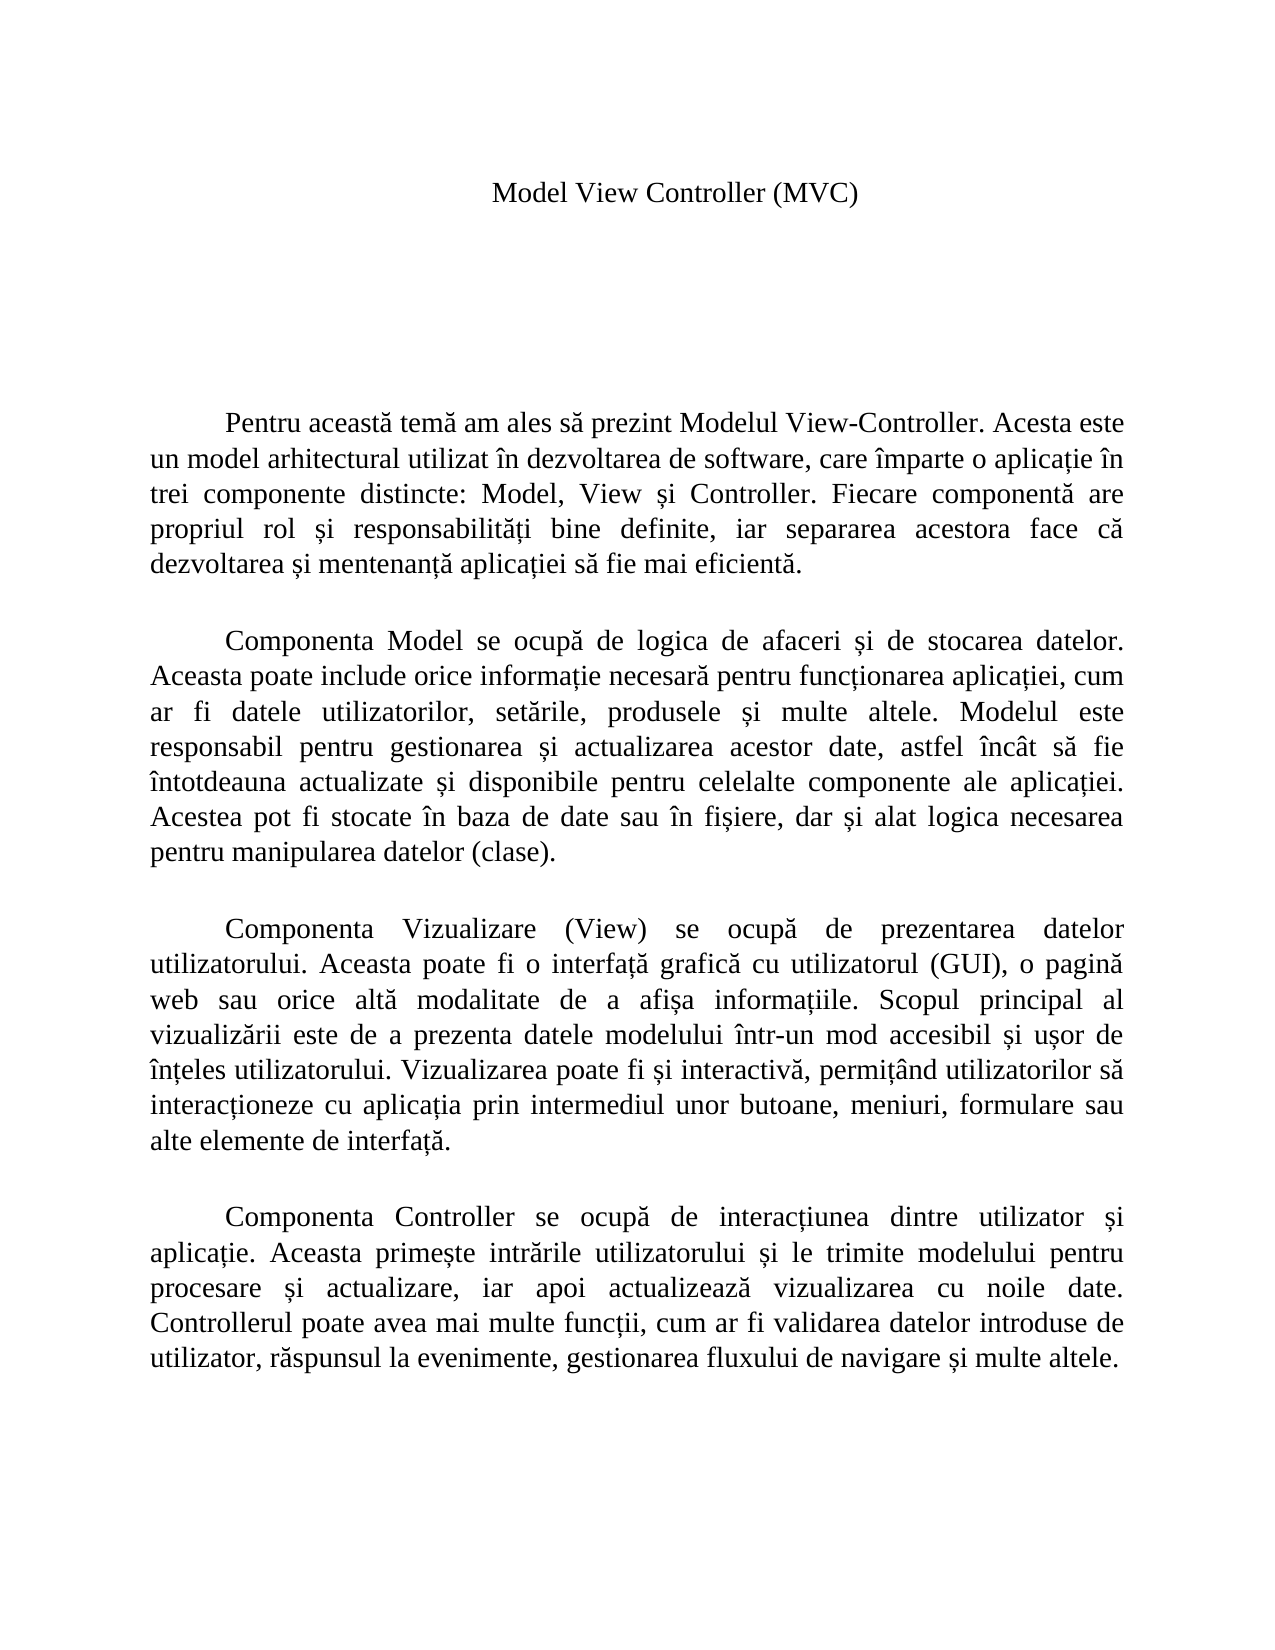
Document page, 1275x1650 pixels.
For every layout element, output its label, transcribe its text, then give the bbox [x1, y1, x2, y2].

text Componenta Controller se ocupă de interacțiunea dintre utilizator și aplicație. Aceasta primește intrările utilizatorului și le trimite modelului pentru procesare și actualizare, iar apoi actualizează vizualizarea cu noile date. Controllerul poate avea mai multe funcții, cum ar fi validarea datelor introduse de utilizator, răspunsul la evenimente, gestionarea fluxului de navigare și multe altele. [150, 1199, 1125, 1374]
text Componenta Vizualizare (View) se ocupă de prezentarea datelor utilizatorului. Aceasta poate fi o interfață grafică cu utilizatorul (GUI), o pagină web sau orice altă modalitate de a afișa informațiile. Scopul principal al vizualizării este de a prezenta datele modelului într-un mod accesibil și ușor de înțeles utilizatorului. Vizualizarea poate fi și interactivă, permițând utilizatorilor să interacționeze cu aplicația prin intermediul unor butoane, meniuri, formulare sau alte elemente de interfață. [150, 911, 1125, 1156]
text Pentru această temă am ales să prezint Modelul View-Controller. Acesta este un model arhitectural utilizat în dezvoltarea de software, care împarte o aplicație în trei componente distincte: Model, View și Controller. Fiecare componentă are propriul rol și responsabilități bine definite, iar separarea acestora face că dezvoltarea și mentenanță aplicației să fie mai eficientă. [150, 406, 1125, 580]
text Model View Controller (MVC) [150, 175, 1125, 208]
text Componenta Model se ocupă de logica de afaceri și de stocarea datelor. Aceasta poate include orice informație necesară pentru funcționarea aplicației, cum ar fi datele utilizatorilor, setările, produsele și multe altele. Modelul este responsabil pentru gestionarea și actualizarea acestor date, astfel încât să fie întotdeauna actualizate și disponibile pentru celelalte componente ale aplicației. Acestea pot fi stocate în baza de date sau în fișiere, dar și alat logica necesarea pentru manipularea datelor (clase). [150, 623, 1125, 868]
